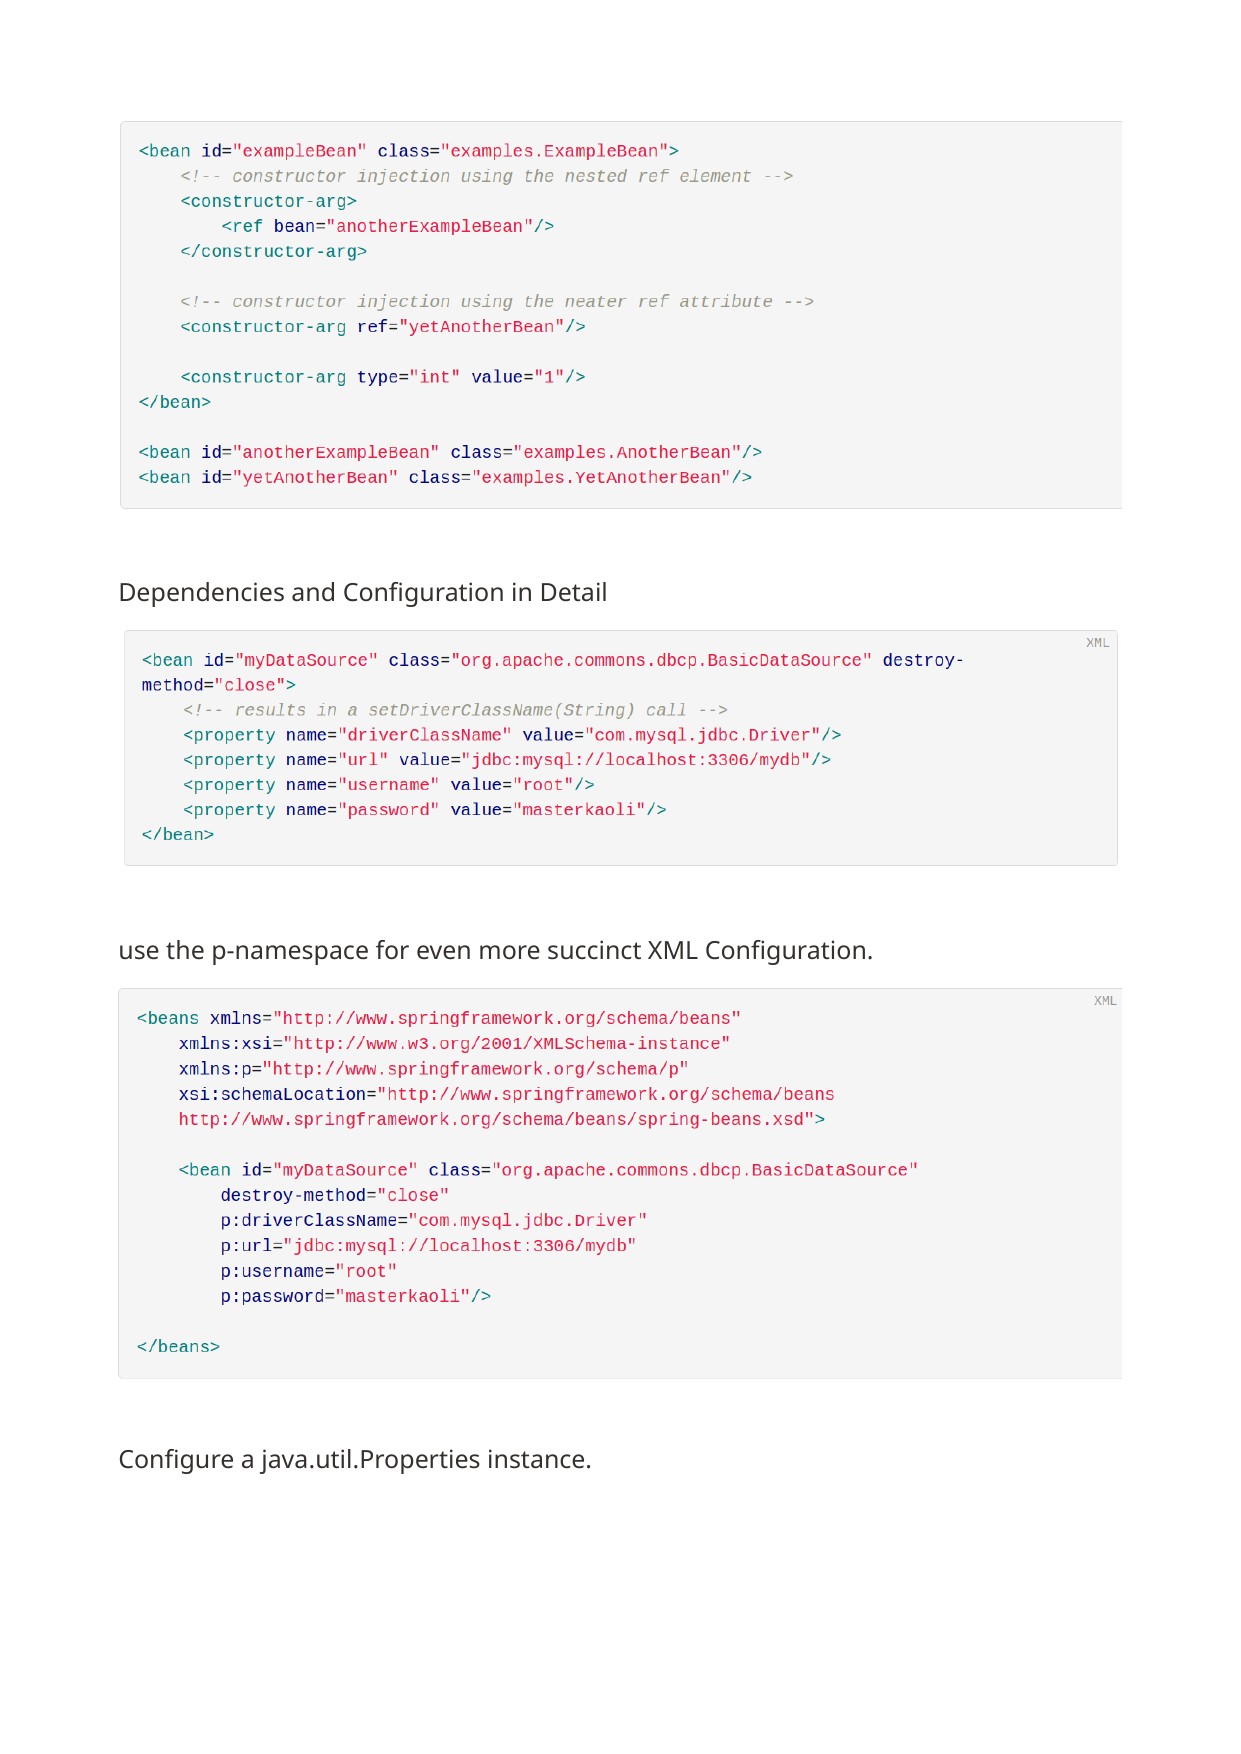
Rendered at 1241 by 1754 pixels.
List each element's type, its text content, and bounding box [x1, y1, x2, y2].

text Dependencies and Configuration in Detail [118, 575, 1122, 609]
picture [118, 986, 1123, 1379]
text use the p-namespace for even more succinct XML Configuration. [118, 932, 1122, 966]
picture [118, 629, 1123, 870]
text Configure a java.util.Properties instance. [118, 1441, 1122, 1475]
picture [118, 118, 1123, 512]
